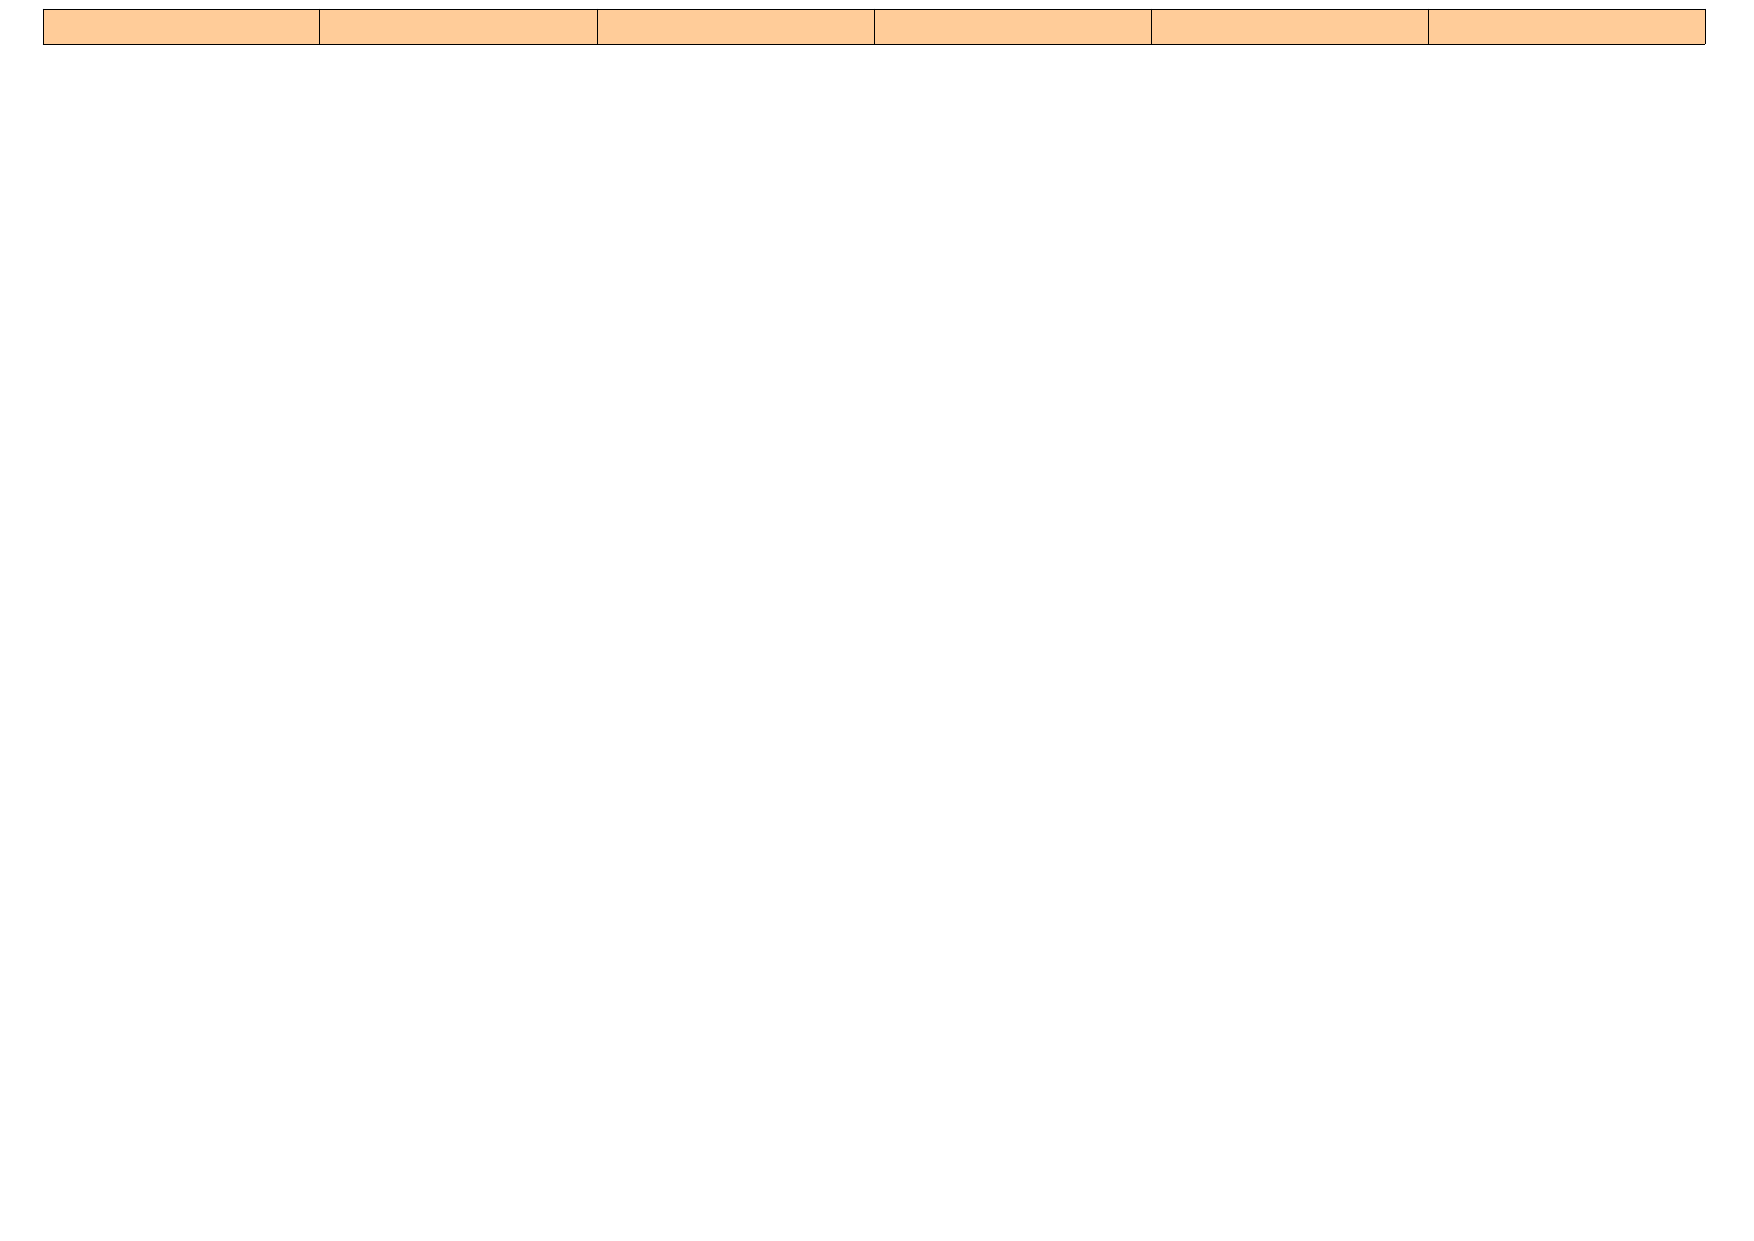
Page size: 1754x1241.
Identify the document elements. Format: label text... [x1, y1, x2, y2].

table_cell Wave Evaluation Tool Axe HeadingMap TPG Color Contrast Analyser Lecteur d'écran NVDA (PC uniquement) NVDA [1429, 10, 1705, 44]
table_cell [320, 10, 597, 44]
table_cell _ Tester échantillon de 10/15 pages qui couvre l'étendue des fonctionnalités offertes (page d'accueil, une page de contenu ordinaire, un formulaire interactif, du contenu multimédia...) _ Perceptible, Utilisable, Compréhensible et Robuste _ Typographie et couleur _ Transcription et sous-titrage accessible _ Identifiez l'ordre de lecture et l'ordre du focus [875, 10, 1151, 44]
table_cell [598, 10, 874, 44]
table_cell 23 . Accessibilité [44, 10, 319, 44]
table_cell [1152, 10, 1428, 44]
